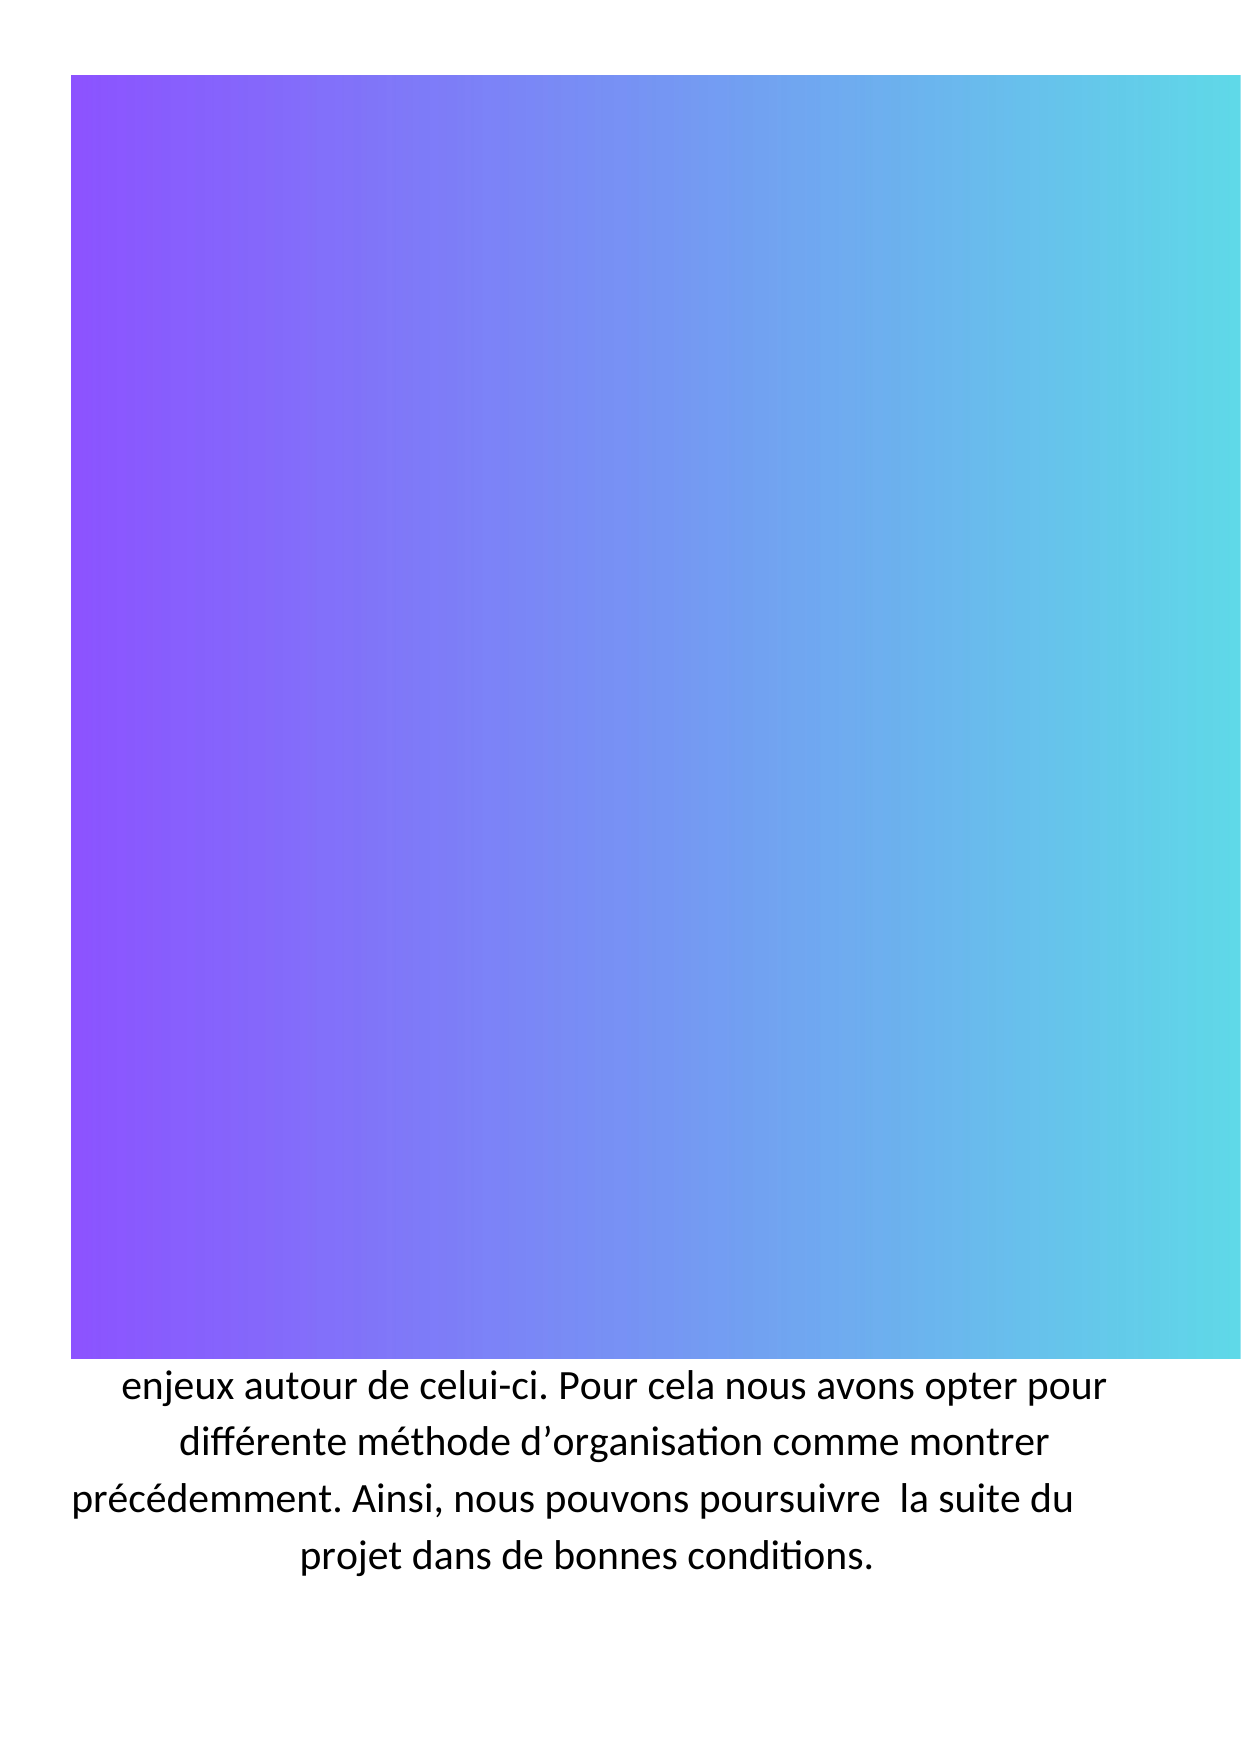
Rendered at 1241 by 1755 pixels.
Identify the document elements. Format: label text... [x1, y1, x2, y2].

text précédemment. Ainsi, nous pouvons poursuivre la suite du projet dans de bonnes conditions. [71, 1472, 1157, 1580]
text En conclusion, nous avons défini le besoin du client et les enjeux autour de celui-ci. Pour cela nous avons opter pour différente méthode d’organisation comme montrer [71, 1359, 1157, 1465]
